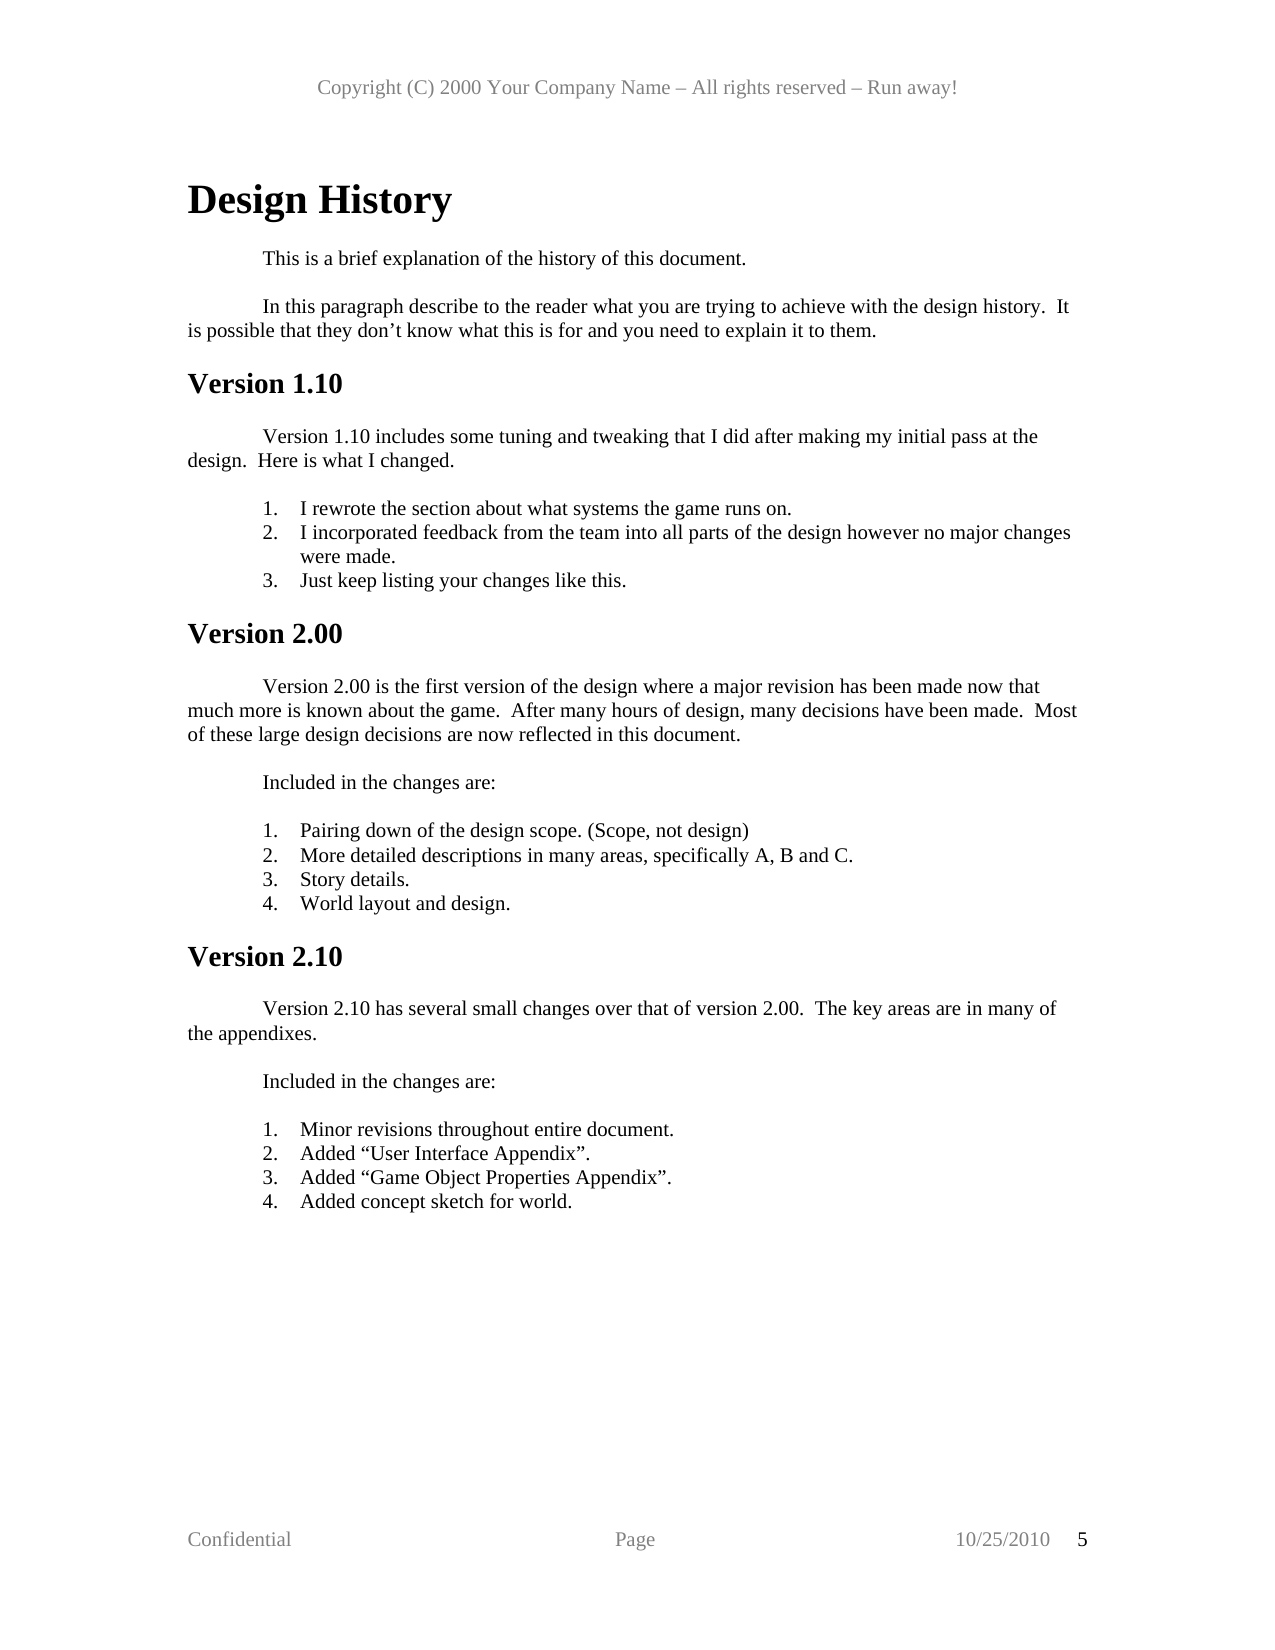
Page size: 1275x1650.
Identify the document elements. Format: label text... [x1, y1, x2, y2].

text In this paragraph describe to the reader what you are trying to achieve with the design history. It is possible that they don’t know what this is for and you need to explain it to them. [187, 294, 1087, 342]
text This is a brief explanation of the history of this document. [187, 246, 1087, 270]
list I rewrote the section about what systems the game runs on. [262, 496, 1087, 520]
list More detailed descriptions in many areas, specifically A, B and C. [262, 842, 1087, 867]
subtitle Design History [187, 174, 1087, 222]
text Included in the changes are: [187, 1068, 1087, 1093]
list I incorporated feedback from the team into all parts of the design however no major changes were made. [262, 520, 1087, 568]
list World layout and design. [262, 891, 1087, 915]
text Version 2.10 has several small changes over that of version 2.00. The key areas are in many of the appendixes. [187, 996, 1087, 1044]
subtitle Version 1.10 [187, 366, 1087, 400]
list Added concept sketch for world. [262, 1189, 1087, 1213]
text Version 2.00 is the first version of the design where a major revision has been made now that much more is known about the game. After many hours of design, many decisions have been made. Most of these large design decisions are now reflected in this document. [187, 674, 1087, 746]
list Pairing down of the design scope. (Scope, not design) [262, 818, 1087, 842]
subtitle Version 2.00 [187, 616, 1087, 650]
list Just keep listing your changes like this. [262, 568, 1087, 592]
list Added “User Interface Appendix”. [262, 1141, 1087, 1165]
list Story details. [262, 867, 1087, 891]
text Version 1.10 includes some tuning and tweaking that I did after making my initial pass at the design. Here is what I changed. [187, 424, 1087, 472]
list Minor revisions throughout entire document. [262, 1117, 1087, 1141]
list Added “Game Object Properties Appendix”. [262, 1165, 1087, 1189]
subtitle Version 2.10 [187, 939, 1087, 972]
text Included in the changes are: [187, 770, 1087, 794]
